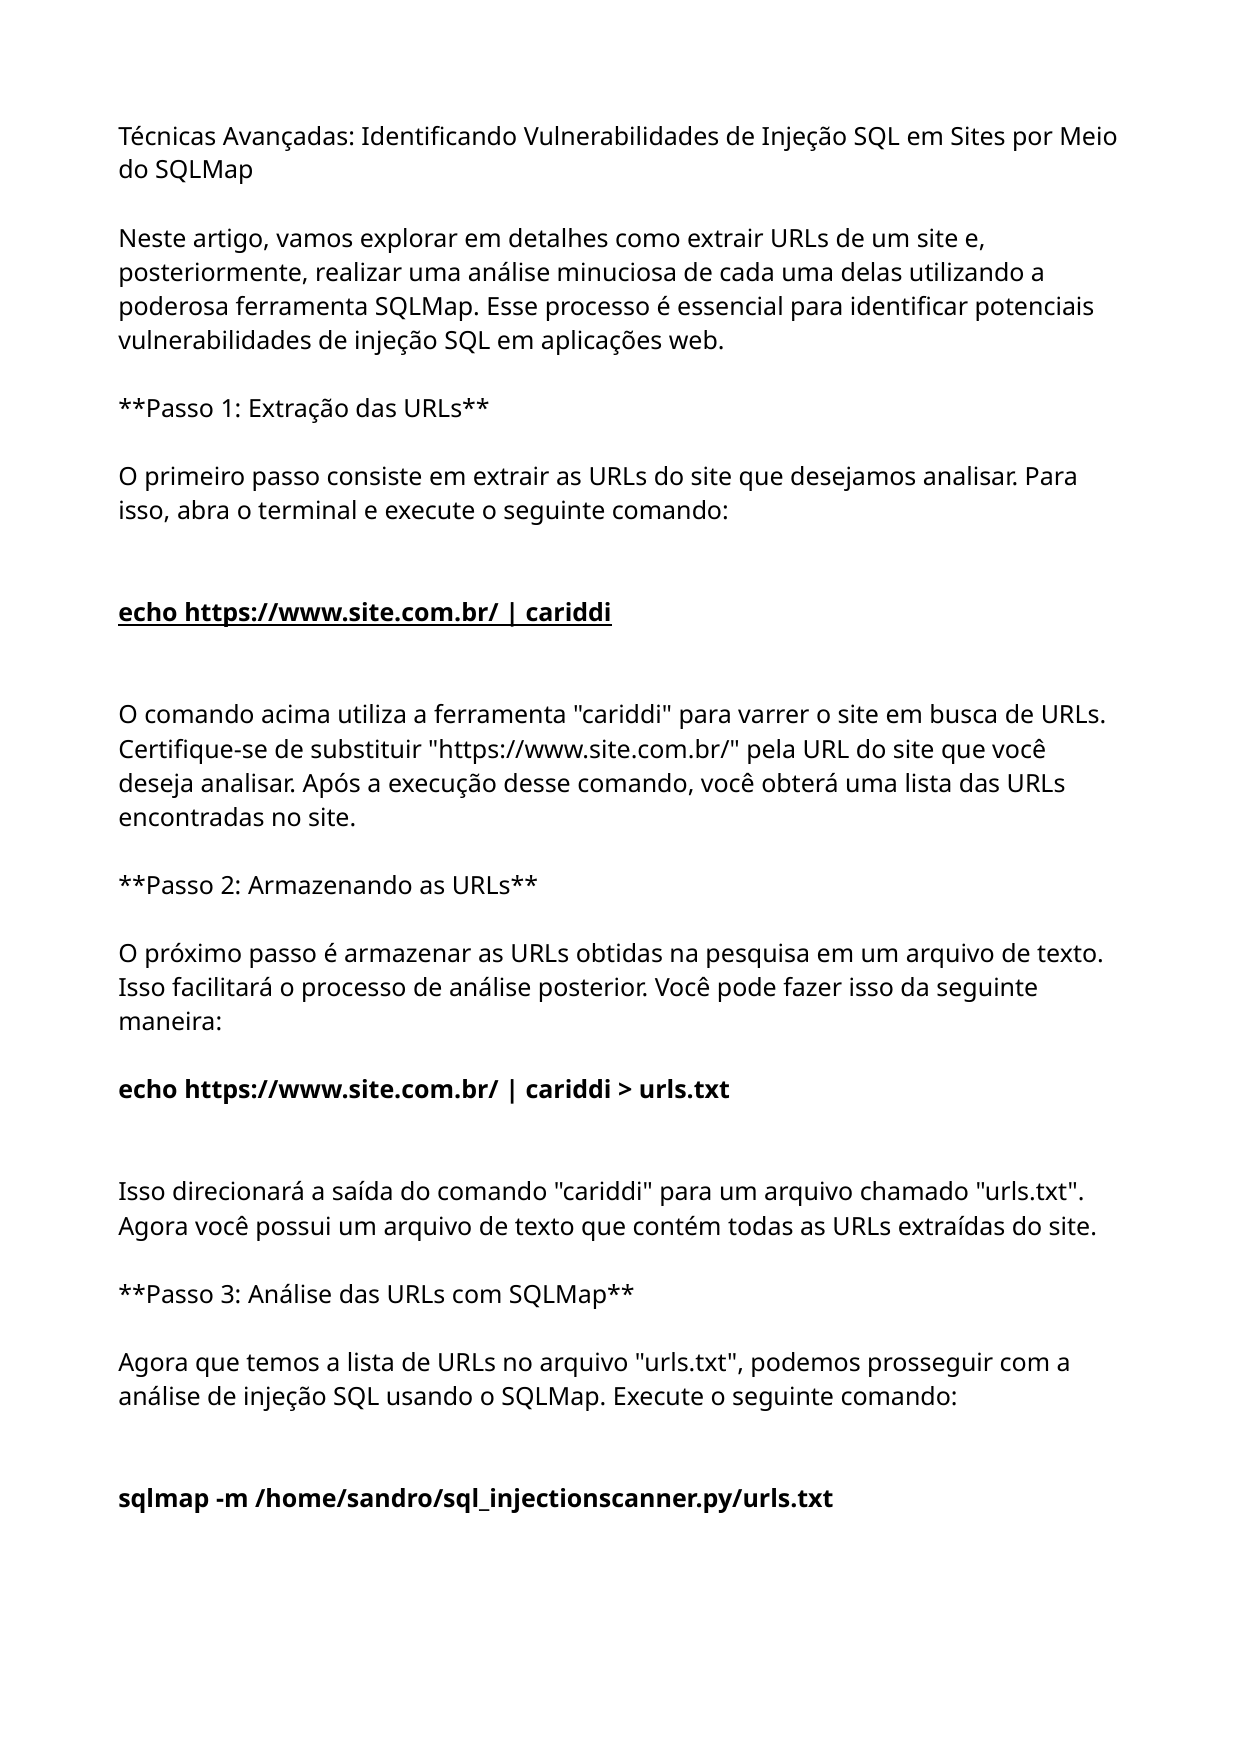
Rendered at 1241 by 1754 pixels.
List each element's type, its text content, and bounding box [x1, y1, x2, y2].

text Isso direcionará a saída do comando "cariddi" para um arquivo chamado "urls.txt". Agora você possui um arquivo de texto que contém todas as URLs extraídas do site. [118, 1174, 1122, 1242]
text **Passo 3: Análise das URLs com SQLMap** [118, 1276, 1122, 1310]
text **Passo 2: Armazenando as URLs** [118, 867, 1122, 902]
text Técnicas Avançadas: Identificando Vulnerabilidades de Injeção SQL em Sites por Meio do SQLMap [118, 118, 1122, 186]
text Neste artigo, vamos explorar em detalhes como extrair URLs de um site e, posteriormente, realizar uma análise minuciosa de cada uma delas utilizando a poderosa ferramenta SQLMap. Esse processo é essencial para identificar potenciais vulnerabilidades de injeção SQL em aplicações web. [118, 220, 1122, 357]
text O primeiro passo consiste em extrair as URLs do site que desejamos analisar. Para isso, abra o terminal e execute o seguinte comando: [118, 459, 1122, 527]
text **Passo 1: Extração das URLs** [118, 391, 1122, 425]
text O comando acima utiliza a ferramenta "cariddi" para varrer o site em busca de URLs. Certifique-se de substituir "https://www.site.com.br/" pela URL do site que você deseja analisar. Após a execução desse comando, você obterá uma lista das URLs encontradas no site. [118, 697, 1122, 833]
text O próximo passo é armazenar as URLs obtidas na pesquisa em um arquivo de texto. Isso facilitará o processo de análise posterior. Você pode fazer isso da seguinte maneira: [118, 936, 1122, 1038]
text Agora que temos a lista de URLs no arquivo "urls.txt", podemos prosseguir com a análise de injeção SQL usando o SQLMap. Execute o seguinte comando: [118, 1344, 1122, 1412]
text echo https://www.site.com.br/ | cariddi > urls.txt [118, 1072, 1122, 1106]
text echo https://www.site.com.br/ | cariddi [118, 595, 1122, 629]
text sqlmap -m /home/sandro/sql_injectionscanner.py/urls.txt [118, 1481, 1122, 1515]
